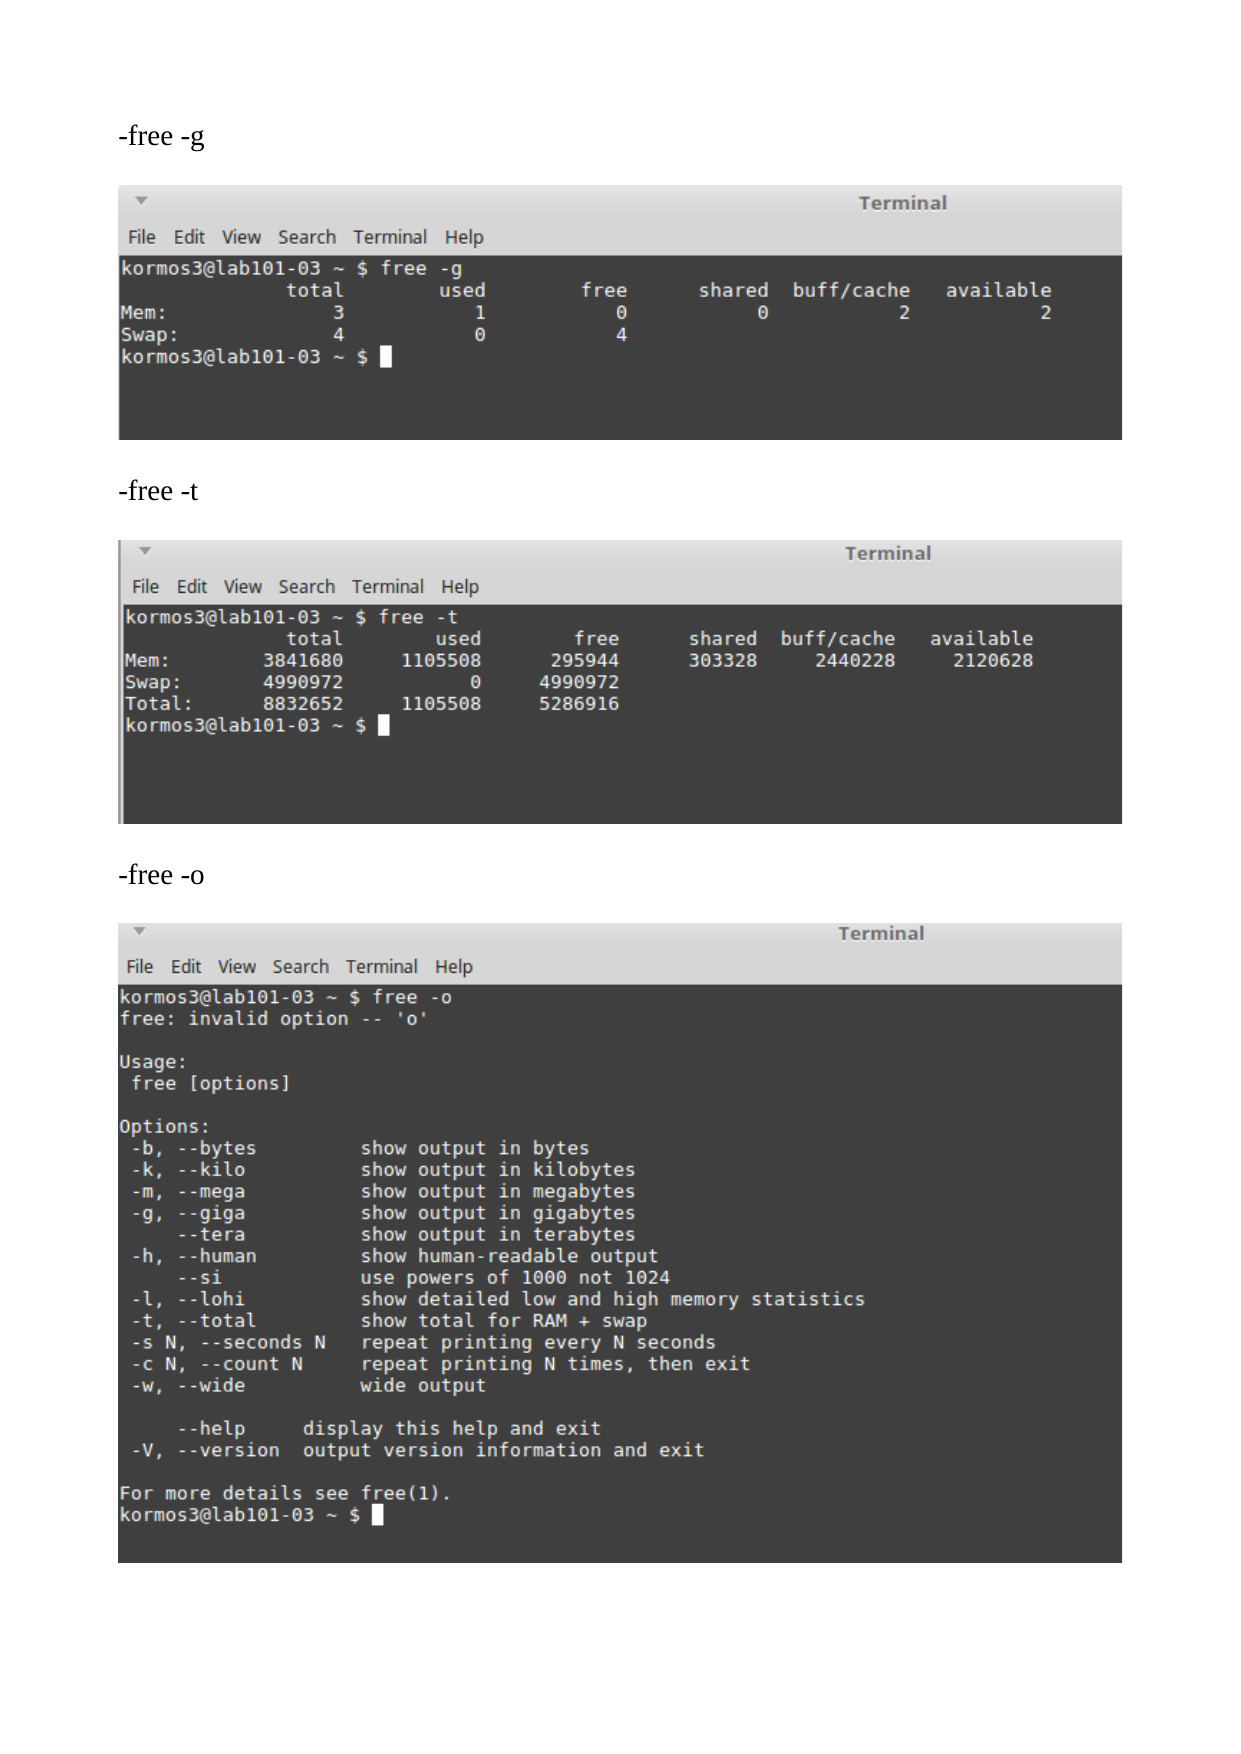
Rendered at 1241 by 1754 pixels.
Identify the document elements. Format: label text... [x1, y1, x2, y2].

text -free -t [118, 473, 1122, 507]
text -free -g [118, 118, 1122, 152]
picture [118, 185, 1123, 440]
text -free -o [118, 857, 1122, 890]
picture [118, 923, 1123, 1563]
picture [118, 540, 1123, 824]
